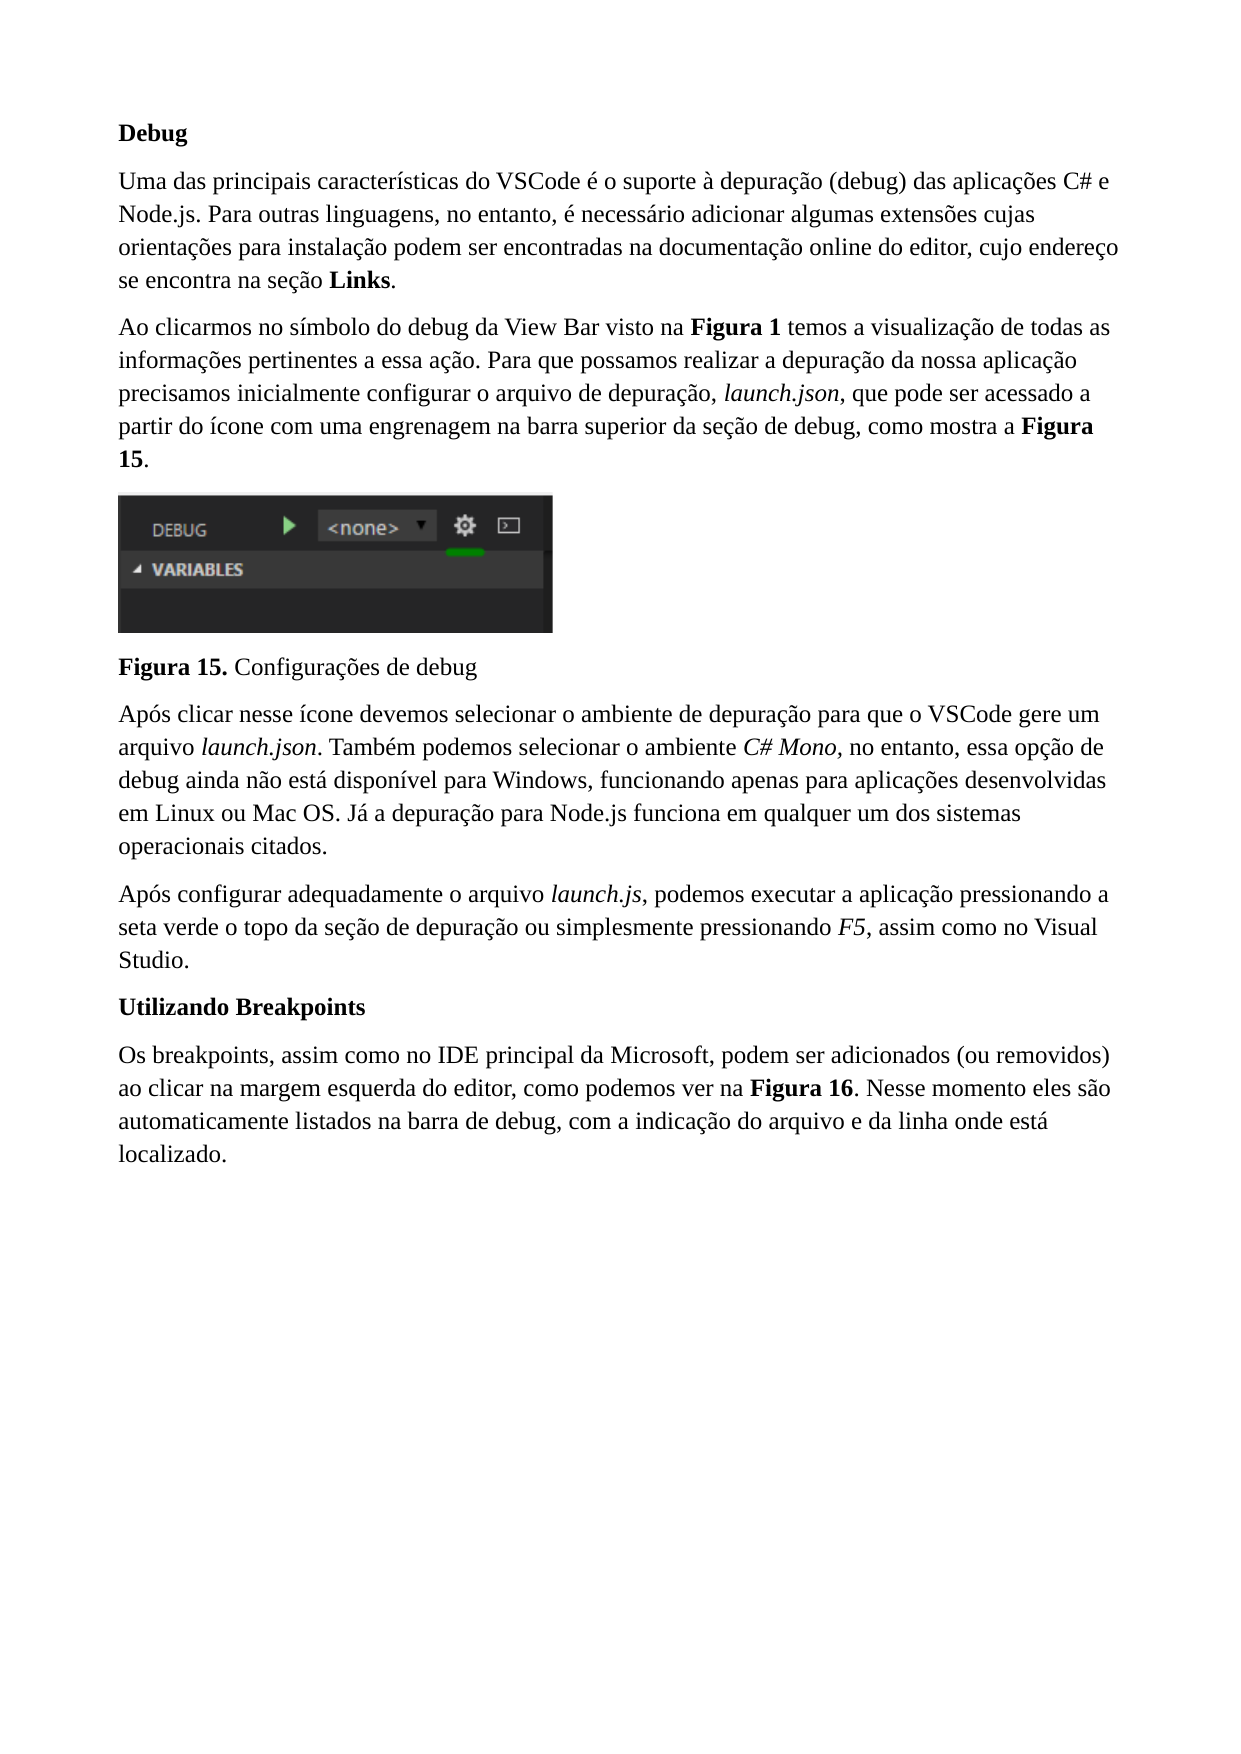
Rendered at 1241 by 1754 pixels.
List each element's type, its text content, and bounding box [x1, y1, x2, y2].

picture [118, 492, 553, 633]
text Utilizando Breakpoints [118, 992, 1122, 1021]
text Figura 15. Configurações de debug [118, 652, 1122, 680]
text Ao clicarmos no símbolo do debug da View Bar visto na Figura 1 temos a visualização de todas as informações pertinentes a essa ação. Para que possamos realizar a depuração da nossa aplicação precisamos inicialmente configurar o arquivo de depuração, launch.json, que pode ser acessado a partir do ícone com uma engrenagem na barra superior da seção de debug, como mostra a Figura 15. [118, 312, 1122, 473]
text Após clicar nesse ícone devemos selecionar o ambiente de depuração para que o VSCode gere um arquivo launch.json. Também podemos selecionar o ambiente C# Mono, no entanto, essa opção de debug ainda não está disponível para Windows, funcionando apenas para aplicações desenvolvidas em Linux ou Mac OS. Já a depuração para Node.js funciona em qualquer um dos sistemas operacionais citados. [118, 699, 1122, 860]
text Uma das principais características do VSCode é o suporte à depuração (debug) das aplicações C# e Node.js. Para outras linguagens, no entanto, é necessário adicionar algumas extensões cujas orientações para instalação podem ser encontradas na documentação online do editor, cujo endereço se encontra na seção Links. [118, 166, 1122, 293]
text Após configurar adequadamente o arquivo launch.js, podemos executar a aplicação pressionando a seta verde o topo da seção de depuração ou simplesmente pressionando F5, assim como no Visual Studio. [118, 879, 1122, 974]
text Debug [118, 118, 1122, 147]
text Os breakpoints, assim como no IDE principal da Microsoft, podem ser adicionados (ou removidos) ao clicar na margem esquerda do editor, como podemos ver na Figura 16. Nesse momento eles são automaticamente listados na barra de debug, com a indicação do arquivo e da linha onde está localizado. [118, 1040, 1122, 1168]
